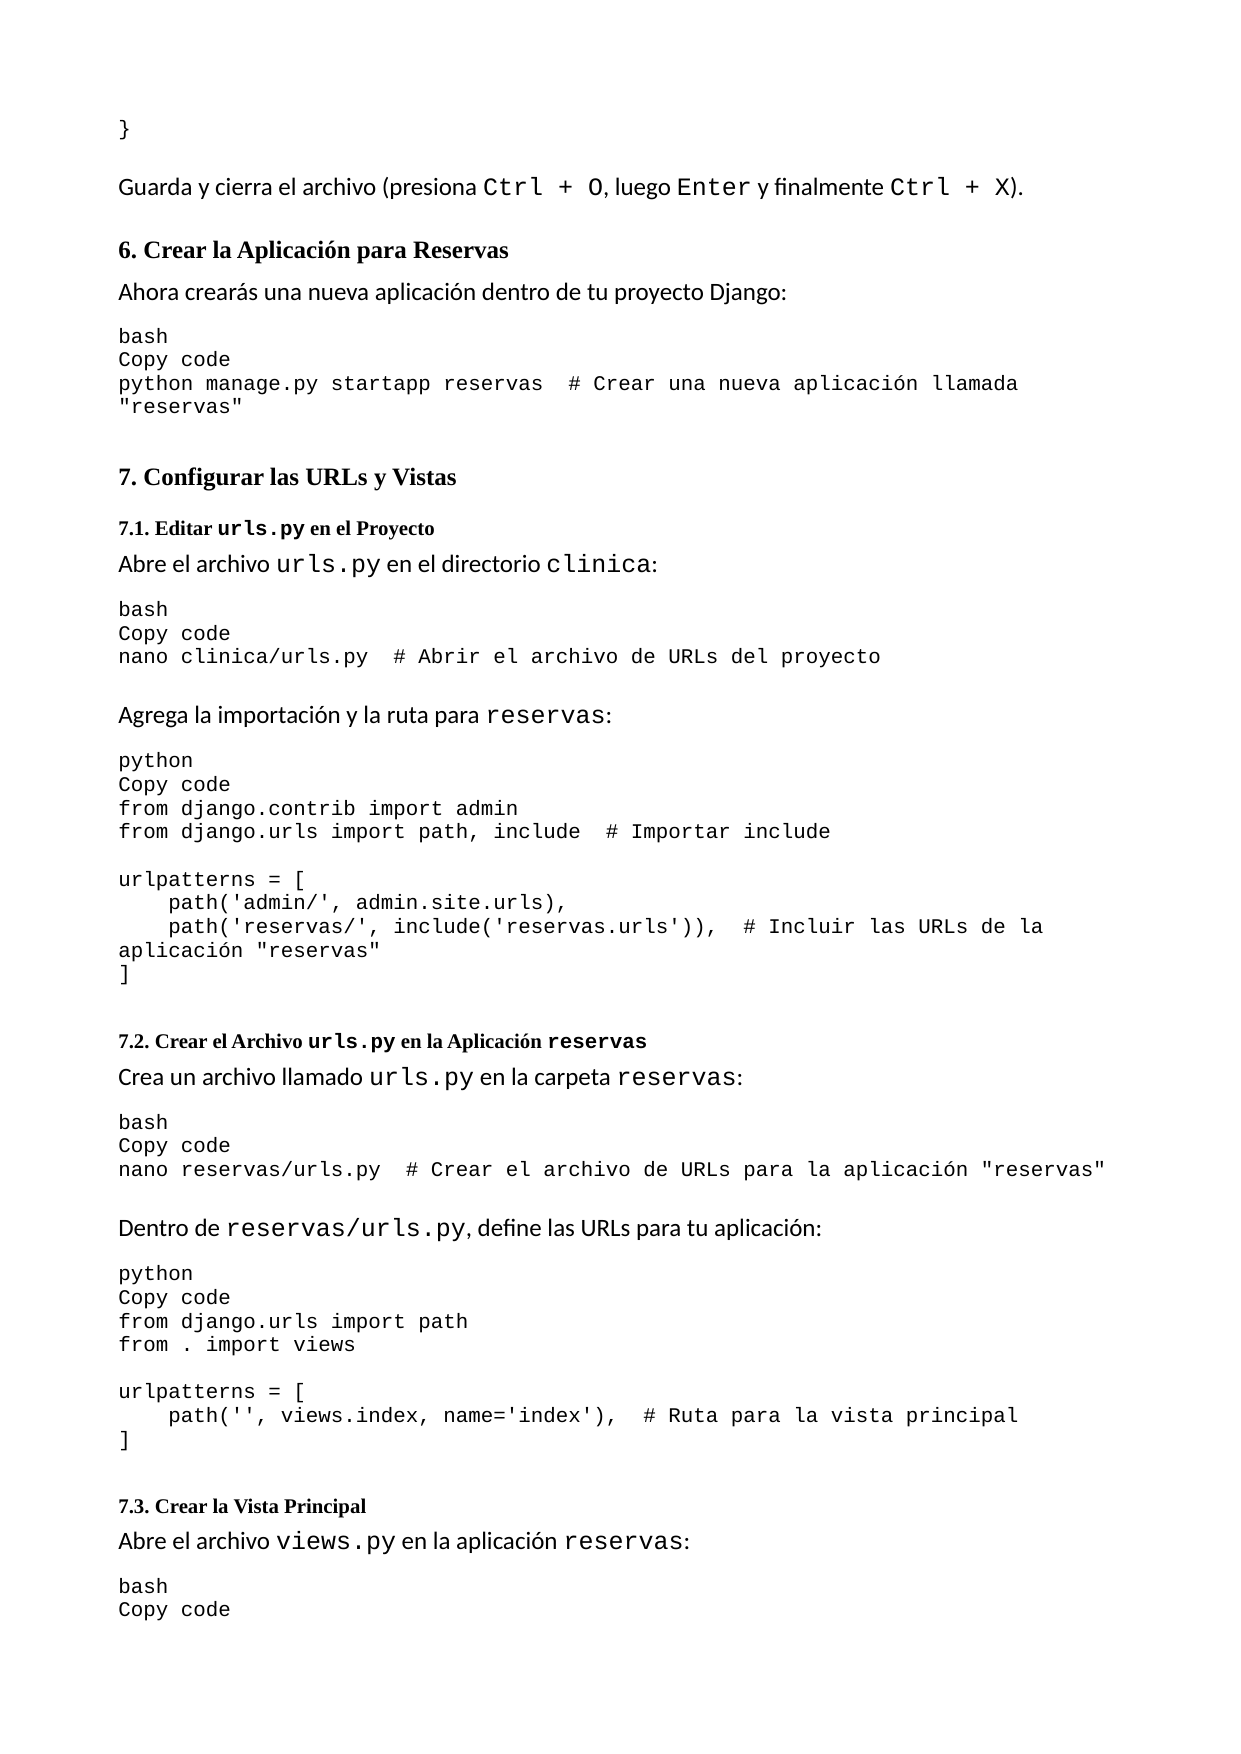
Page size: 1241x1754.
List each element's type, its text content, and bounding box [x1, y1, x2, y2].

text Abre el archivo urls.py en el directorio clinica: [118, 548, 1122, 580]
text Dentro de reservas/urls.py, define las URLs para tu aplicación: [118, 1212, 1122, 1244]
text path('reservas/', include('reservas.urls')), # Incluir las URLs de la aplicación "reservas" [118, 916, 1122, 963]
subtitle 6. Crear la Aplicación para Reservas [118, 235, 1122, 263]
text Copy code [118, 349, 1122, 373]
text from django.urls import path [118, 1311, 1122, 1334]
subtitle 7.1. Editar urls.py en el Proyecto [118, 516, 1122, 542]
text nano clinica/urls.py # Abrir el archivo de URLs del proyecto [118, 646, 1122, 670]
text python manage.py startapp reservas # Crear una nueva aplicación llamada "reservas" [118, 373, 1122, 420]
text urlpatterns = [ [118, 869, 1122, 892]
text Abre el archivo views.py en la aplicación reservas: [118, 1525, 1122, 1557]
subtitle 7.2. Crear el Archivo urls.py en la Aplicación reservas [118, 1029, 1122, 1054]
text path('admin/', admin.site.urls), [118, 892, 1122, 916]
text Copy code [118, 623, 1122, 646]
text Crea un archivo llamado urls.py en la carpeta reservas: [118, 1061, 1122, 1093]
text nano reservas/urls.py # Crear el archivo de URLs para la aplicación "reservas" [118, 1159, 1122, 1183]
text Copy code [118, 1136, 1122, 1159]
text Guarda y cierra el archivo (presiona Ctrl + O, luego Enter y finalmente Ctrl + X). [118, 171, 1122, 203]
text } [118, 118, 1122, 142]
subtitle 7. Configurar las URLs y Vistas [118, 462, 1122, 491]
text Copy code [118, 1287, 1122, 1311]
text bash [118, 326, 1122, 349]
text bash [118, 599, 1122, 623]
text ] [118, 963, 1122, 987]
text from django.urls import path, include # Importar include [118, 821, 1122, 845]
text from . import views [118, 1334, 1122, 1358]
text Copy code [118, 774, 1122, 798]
text path('', views.index, name='index'), # Ruta para la vista principal [118, 1405, 1122, 1429]
subtitle 7.3. Crear la Vista Principal [118, 1494, 1122, 1518]
text from django.contrib import admin [118, 798, 1122, 821]
text Ahora crearás una nueva aplicación dentro de tu proyecto Django: [118, 276, 1122, 307]
text python [118, 1263, 1122, 1287]
text bash [118, 1576, 1122, 1599]
text bash [118, 1112, 1122, 1136]
text ] [118, 1429, 1122, 1452]
text Copy code [118, 1599, 1122, 1623]
text Agrega la importación y la ruta para reservas: [118, 699, 1122, 731]
text urlpatterns = [ [118, 1382, 1122, 1405]
text python [118, 750, 1122, 774]
